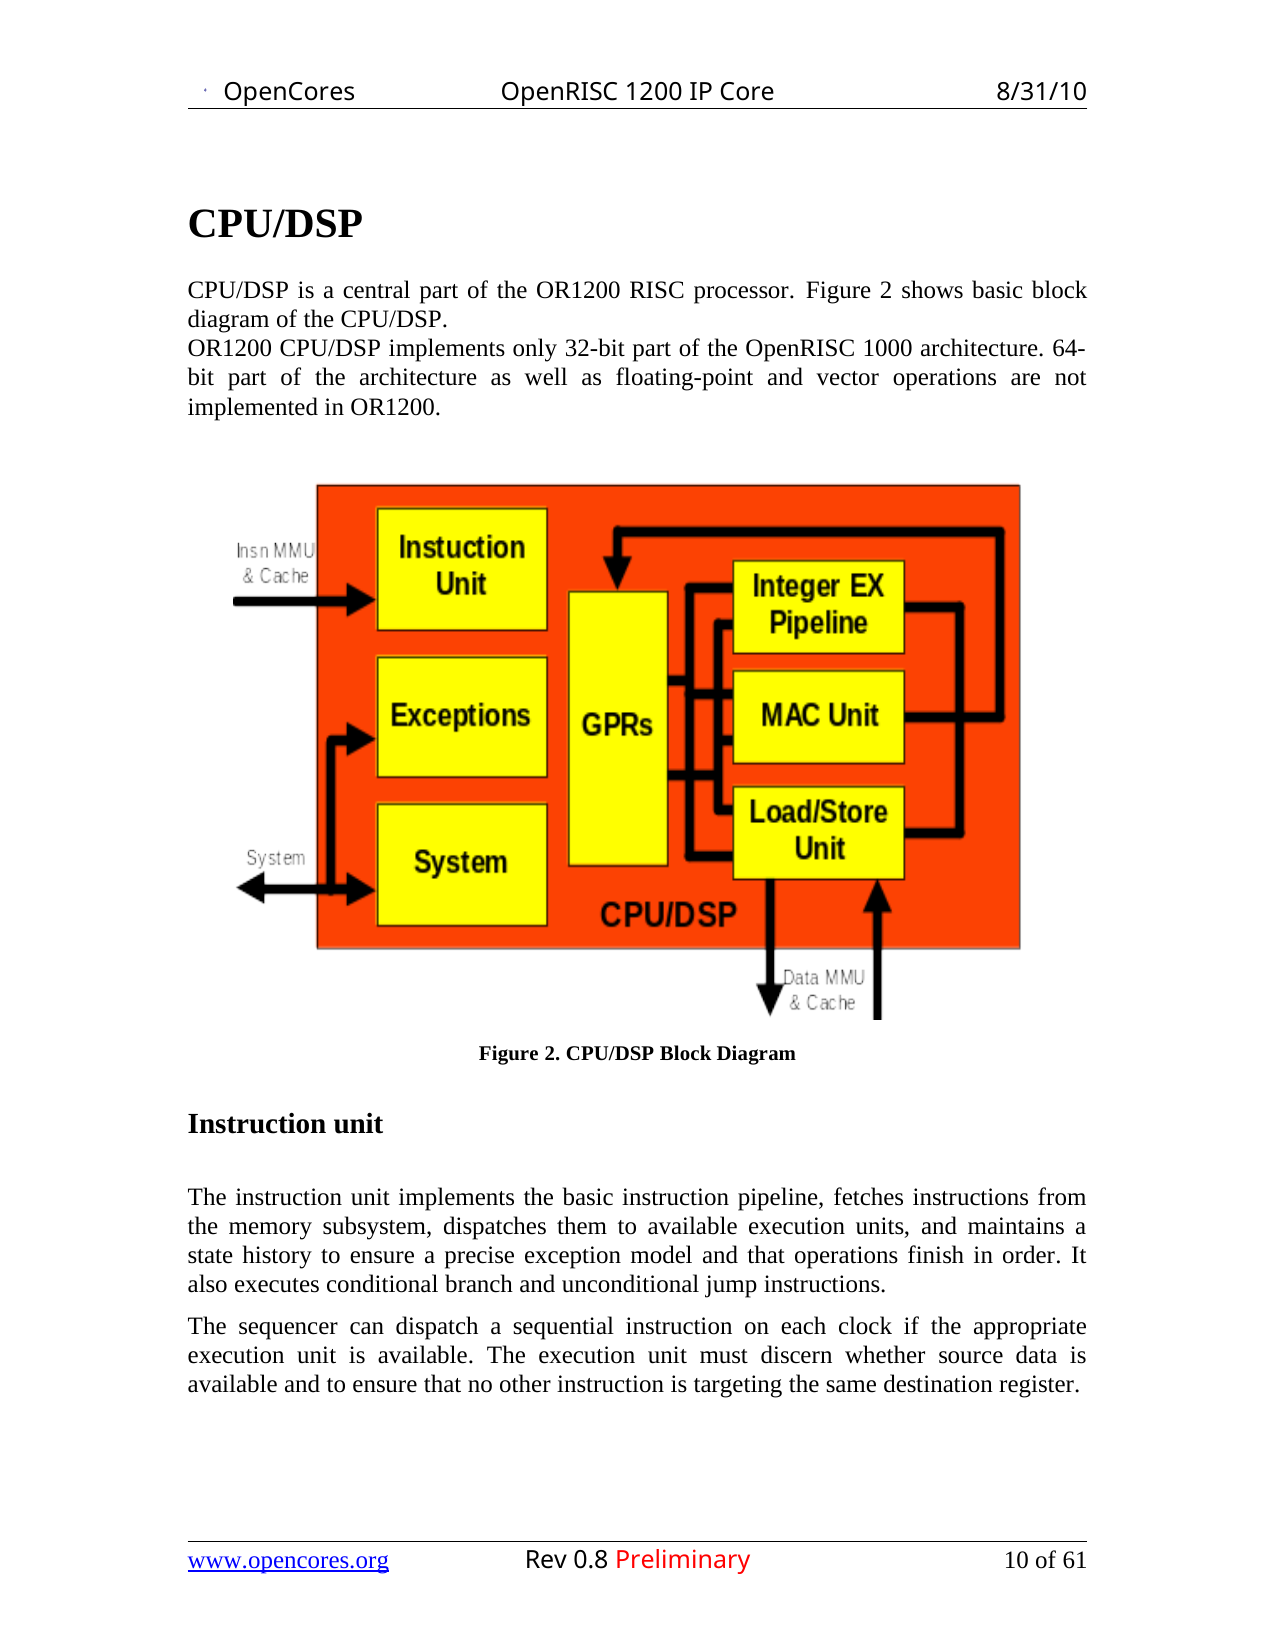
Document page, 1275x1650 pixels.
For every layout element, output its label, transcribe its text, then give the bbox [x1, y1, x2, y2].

text The sequencer can dispatch a sequential instruction on each clock if the appropriate execution unit is available. The execution unit must discern whether source data is available and to ensure that no other instruction is targeting the same destination register. [187, 1311, 1087, 1398]
text The instruction unit implements the basic instruction pipeline, fetches instructions from the memory subsystem, dispatches them to available execution units, and maintains a state history to ensure a precise exception model and that operations finish in order. It also executes conditional branch and unconditional jump instructions. [187, 1182, 1087, 1298]
text OR1200 CPU/DSP implements only 32-bit part of the OpenRISC 1000 architecture. 64-bit part of the architecture as well as floating-point and vector operations are not implemented in OR1200. [187, 333, 1087, 420]
text CPU/DSP is a central part of the OR1200 RISC processor. Figure 2 shows basic block diagram of the CPU/DSP. [187, 275, 1087, 333]
subtitle Instruction unit [187, 1107, 1087, 1140]
subtitle CPU/DSP [187, 198, 1087, 246]
text Figure 2. CPU/DSP Block Diagram [187, 1041, 1087, 1065]
